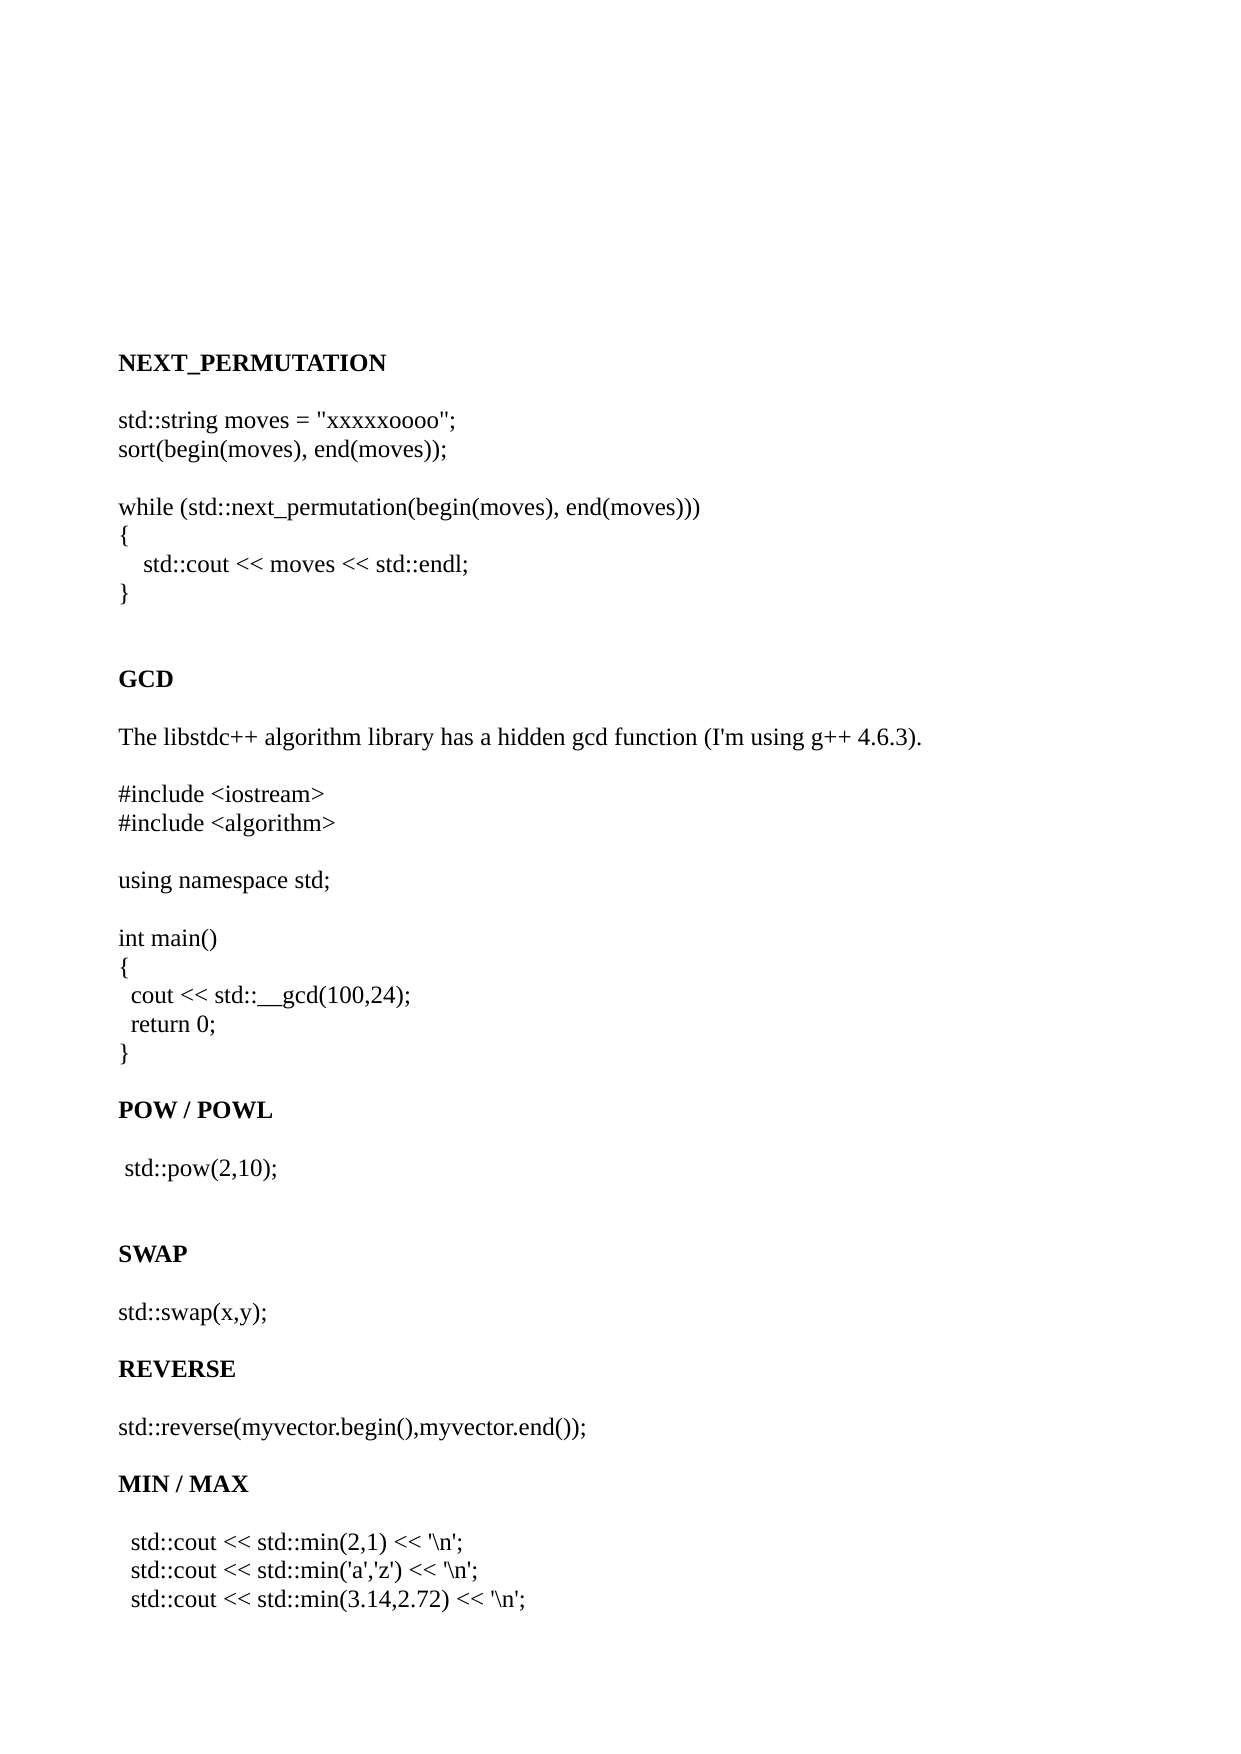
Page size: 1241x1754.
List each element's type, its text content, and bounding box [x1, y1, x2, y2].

text } [118, 578, 1122, 607]
text #include <iostream> [118, 779, 1122, 808]
text std::swap(x,y); [118, 1297, 1122, 1326]
text std::cout << std::min(2,1) << '\n'; [118, 1527, 1122, 1556]
text std::string moves = "xxxxxoooo"; [118, 406, 1122, 434]
text NEXT_PERMUTATION [118, 348, 1122, 377]
text SWAP [118, 1239, 1122, 1268]
text } [118, 1038, 1122, 1067]
text sort(begin(moves), end(moves)); [118, 434, 1122, 463]
text int main() [118, 923, 1122, 952]
text GCD [118, 664, 1122, 693]
text std::cout << std::min('a','z') << '\n'; [118, 1556, 1122, 1584]
text { [118, 521, 1122, 549]
text #include <algorithm> [118, 808, 1122, 837]
text while (std::next_permutation(begin(moves), end(moves))) [118, 492, 1122, 521]
text { [118, 952, 1122, 981]
text REVERSE [118, 1354, 1122, 1383]
text return 0; [118, 1009, 1122, 1038]
text The libstdc++ algorithm library has a hidden gcd function (I'm using g++ 4.6.3). [118, 722, 1122, 751]
text std::pow(2,10); [118, 1153, 1122, 1182]
text std::reverse(myvector.begin(),myvector.end()); [118, 1412, 1122, 1441]
text cout << std::__gcd(100,24); [118, 981, 1122, 1009]
text std::cout << moves << std::endl; [118, 549, 1122, 578]
text using namespace std; [118, 866, 1122, 894]
text MIN / MAX [118, 1469, 1122, 1498]
text POW / POWL [118, 1096, 1122, 1124]
text std::cout << std::min(3.14,2.72) << '\n'; [118, 1584, 1122, 1613]
